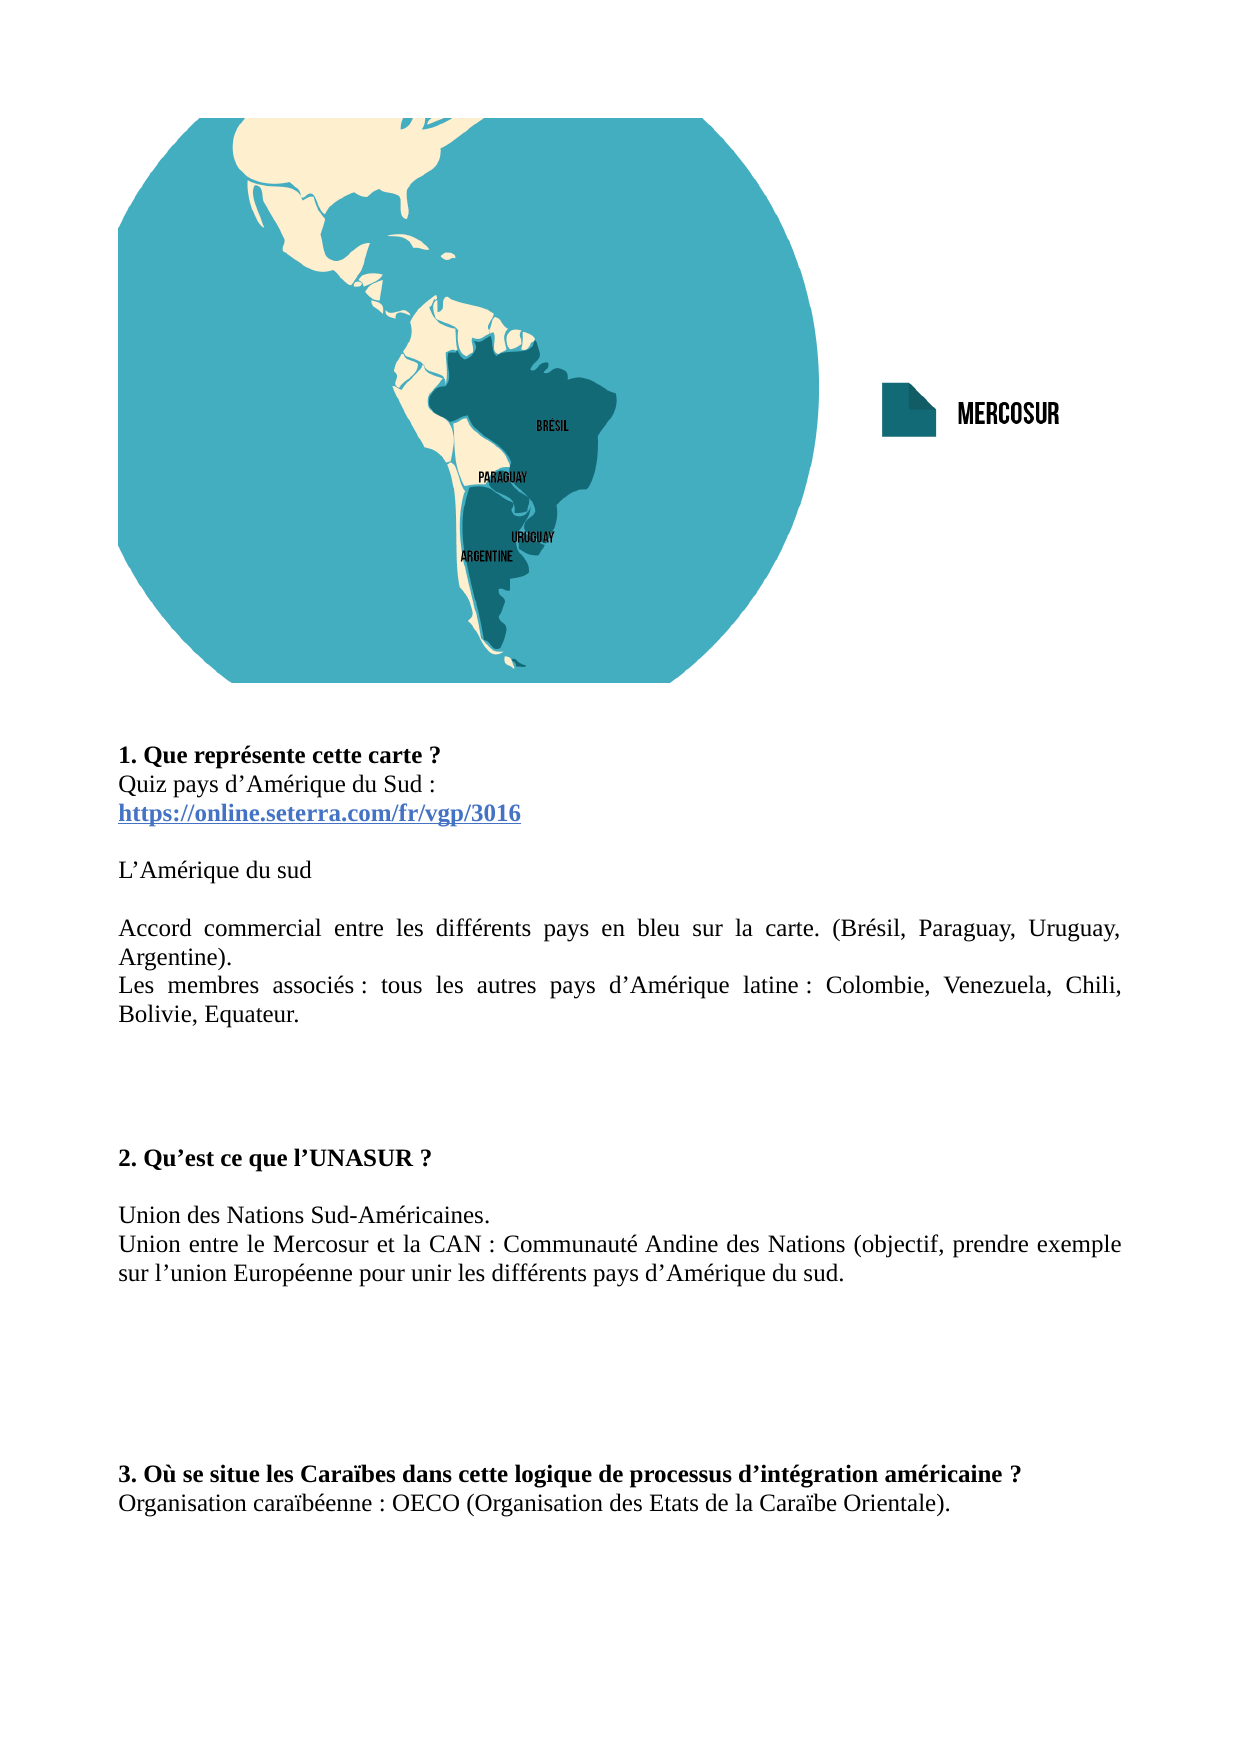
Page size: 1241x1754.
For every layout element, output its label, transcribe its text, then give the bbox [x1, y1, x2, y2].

text L’Amérique du sud [118, 855, 1122, 884]
text Union des Nations Sud-Américaines. [118, 1200, 1122, 1229]
text Quiz pays d’Amérique du Sud : [118, 769, 1122, 798]
text https://online.seterra.com/fr/vgp/3016 [118, 798, 1122, 827]
text Les membres associés : tous les autres pays d’Amérique latine : Colombie, Venezuela, Chili, Bolivie, Equateur. [118, 970, 1122, 1028]
text 1. Que représente cette carte ? [118, 740, 1122, 769]
text Union entre le Mercosur et la CAN : Communauté Andine des Nations (objectif, prendre exemple sur l’union Européenne pour unir les différents pays d’Amérique du sud. [118, 1229, 1122, 1287]
text Accord commercial entre les différents pays en bleu sur la carte. (Brésil, Paraguay, Uruguay, Argentine). [118, 913, 1122, 970]
text Organisation caraïbéenne : OECO (Organisation des Etats de la Caraïbe Orientale). [118, 1488, 1122, 1517]
text 2. Qu’est ce que l’UNASUR ? [118, 1114, 1122, 1172]
text 3. Où se situe les Caraïbes dans cette logique de processus d’intégration américaine ? [118, 1459, 1122, 1488]
